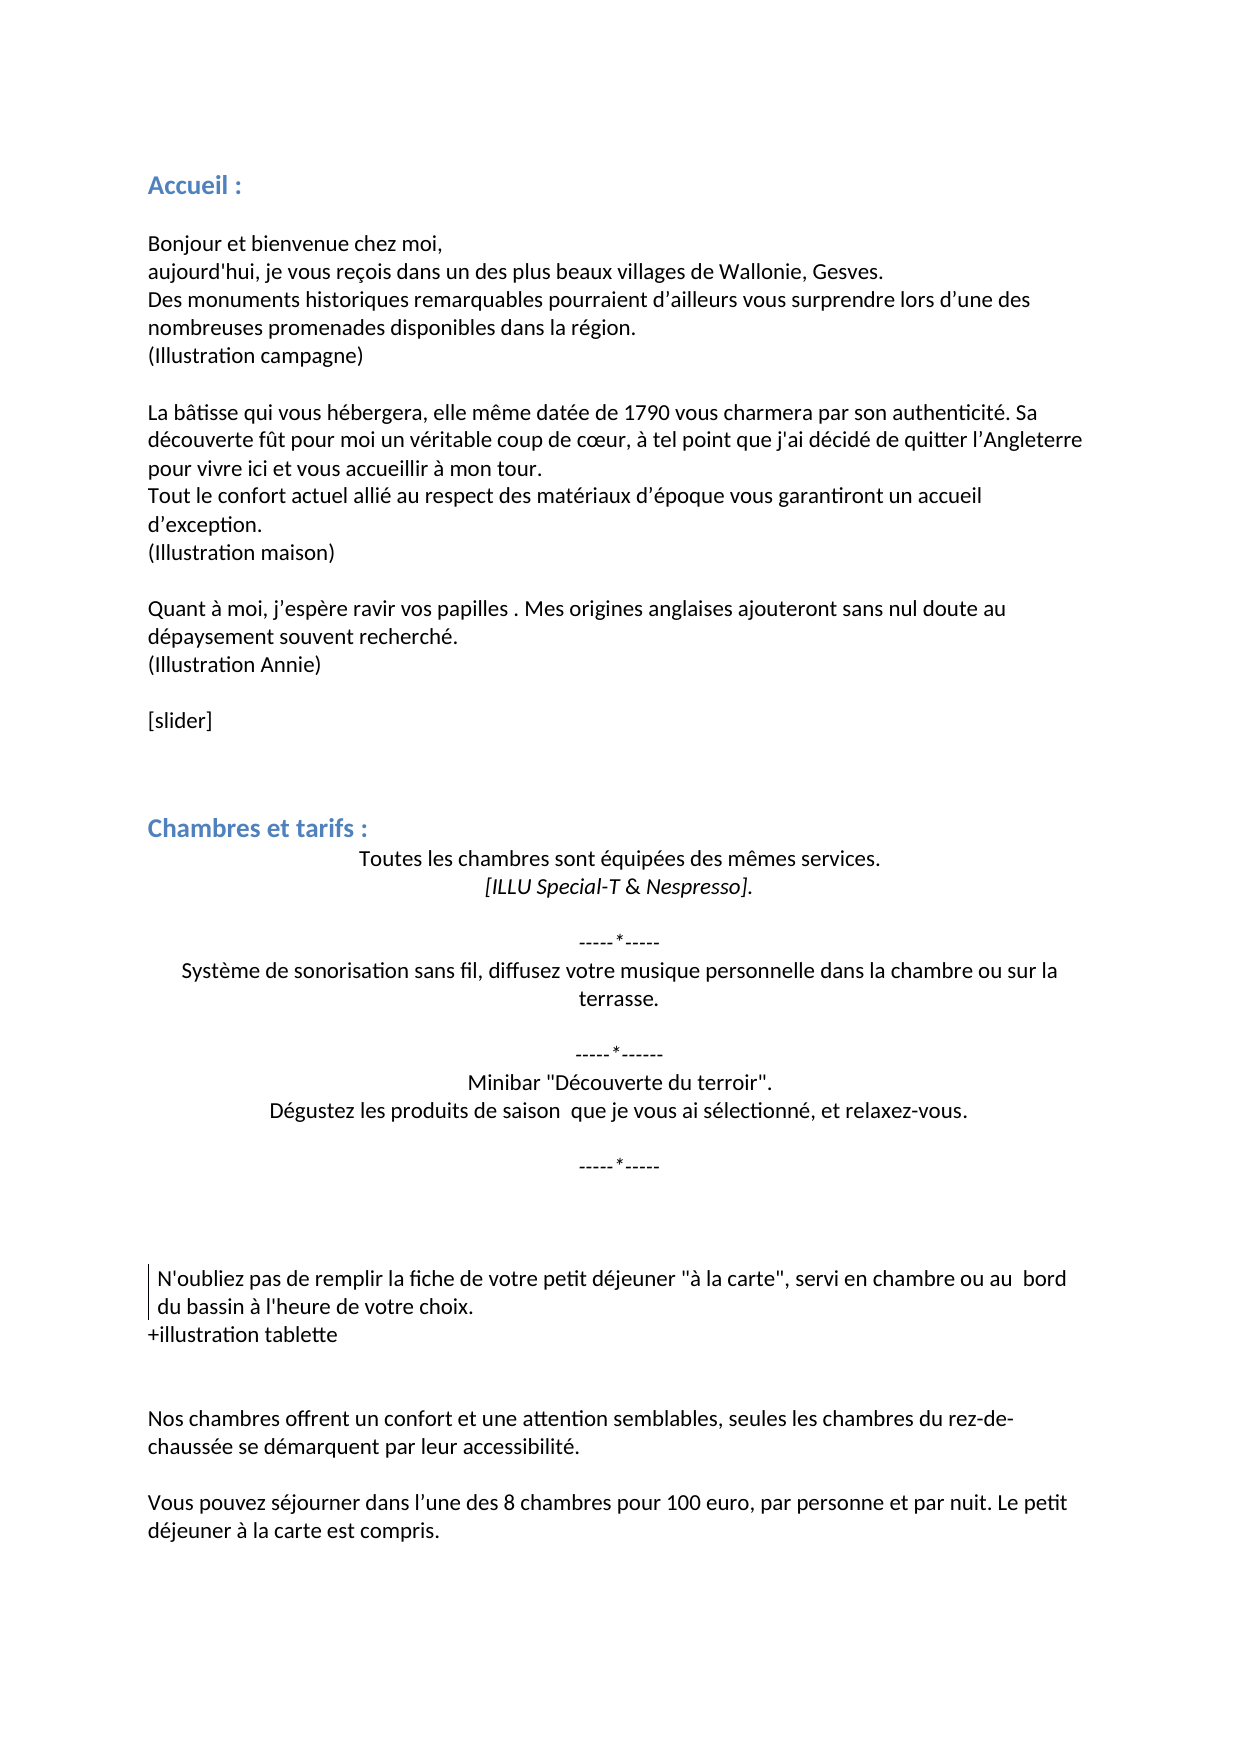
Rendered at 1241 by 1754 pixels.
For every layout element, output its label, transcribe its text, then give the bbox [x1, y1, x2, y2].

text Tout le confort actuel allié au respect des matériaux d’époque vous garantiront un accueil d’exception. (Illustration maison) [148, 482, 1093, 566]
text [slider] [148, 706, 1093, 734]
text -----*----- [148, 1152, 1093, 1180]
text -----*----- [148, 928, 1093, 956]
text +illustration tablette [148, 1320, 1093, 1348]
text Nos chambres offrent un confort et une attention semblables, seules les chambres du rez-de-chaussée se démarquent par leur accessibilité. [148, 1404, 1093, 1488]
text [ILLU Special-T & Nespresso]. [148, 872, 1093, 900]
text aujourd'hui, je vous reçois dans un des plus beaux villages de Wallonie, Gesves. [148, 257, 1093, 286]
text -----*------ [148, 1040, 1093, 1068]
text Bonjour et bienvenue chez moi, [148, 229, 1093, 257]
text Quant à moi, j’espère ravir vos papilles . Mes origines anglaises ajouteront sans nul doute au dépaysement souvent recherché. [148, 594, 1093, 650]
subtitle Accueil : [148, 168, 1093, 201]
text Dégustez les produits de saison que je vous ai sélectionné, et relaxez-vous. [148, 1096, 1093, 1124]
text La bâtisse qui vous hébergera, elle même datée de 1790 vous charmera par son authenticité. Sa découverte fût pour moi un véritable coup de cœur, à tel point que j'ai décidé de quitter l’Angleterre pour vivre ici et vous accueillir à mon tour. [148, 398, 1093, 482]
text (Illustration campagne) [148, 342, 1093, 369]
text Des monuments historiques remarquables pourraient d’ailleurs vous surprendre lors d’une des nombreuses promenades disponibles dans la région. [148, 286, 1093, 342]
text Minibar "Découverte du terroir". [148, 1068, 1093, 1096]
text Vous pouvez séjourner dans l’une des 8 chambres pour 100 euro, par personne et par nuit. Le petit déjeuner à la carte est compris. [148, 1488, 1093, 1544]
subtitle Chambres et tarifs : [148, 811, 1093, 844]
text (Illustration Annie) [148, 650, 1093, 678]
text Système de sonorisation sans fil, diffusez votre musique personnelle dans la chambre ou sur la terrasse. [148, 956, 1093, 1012]
text N'oubliez pas de remplir la fiche de votre petit déjeuner "à la carte", servi en chambre ou au bord du bassin à l'heure de votre choix. [149, 1264, 1093, 1320]
text Toutes les chambres sont équipées des mêmes services. [148, 844, 1093, 872]
